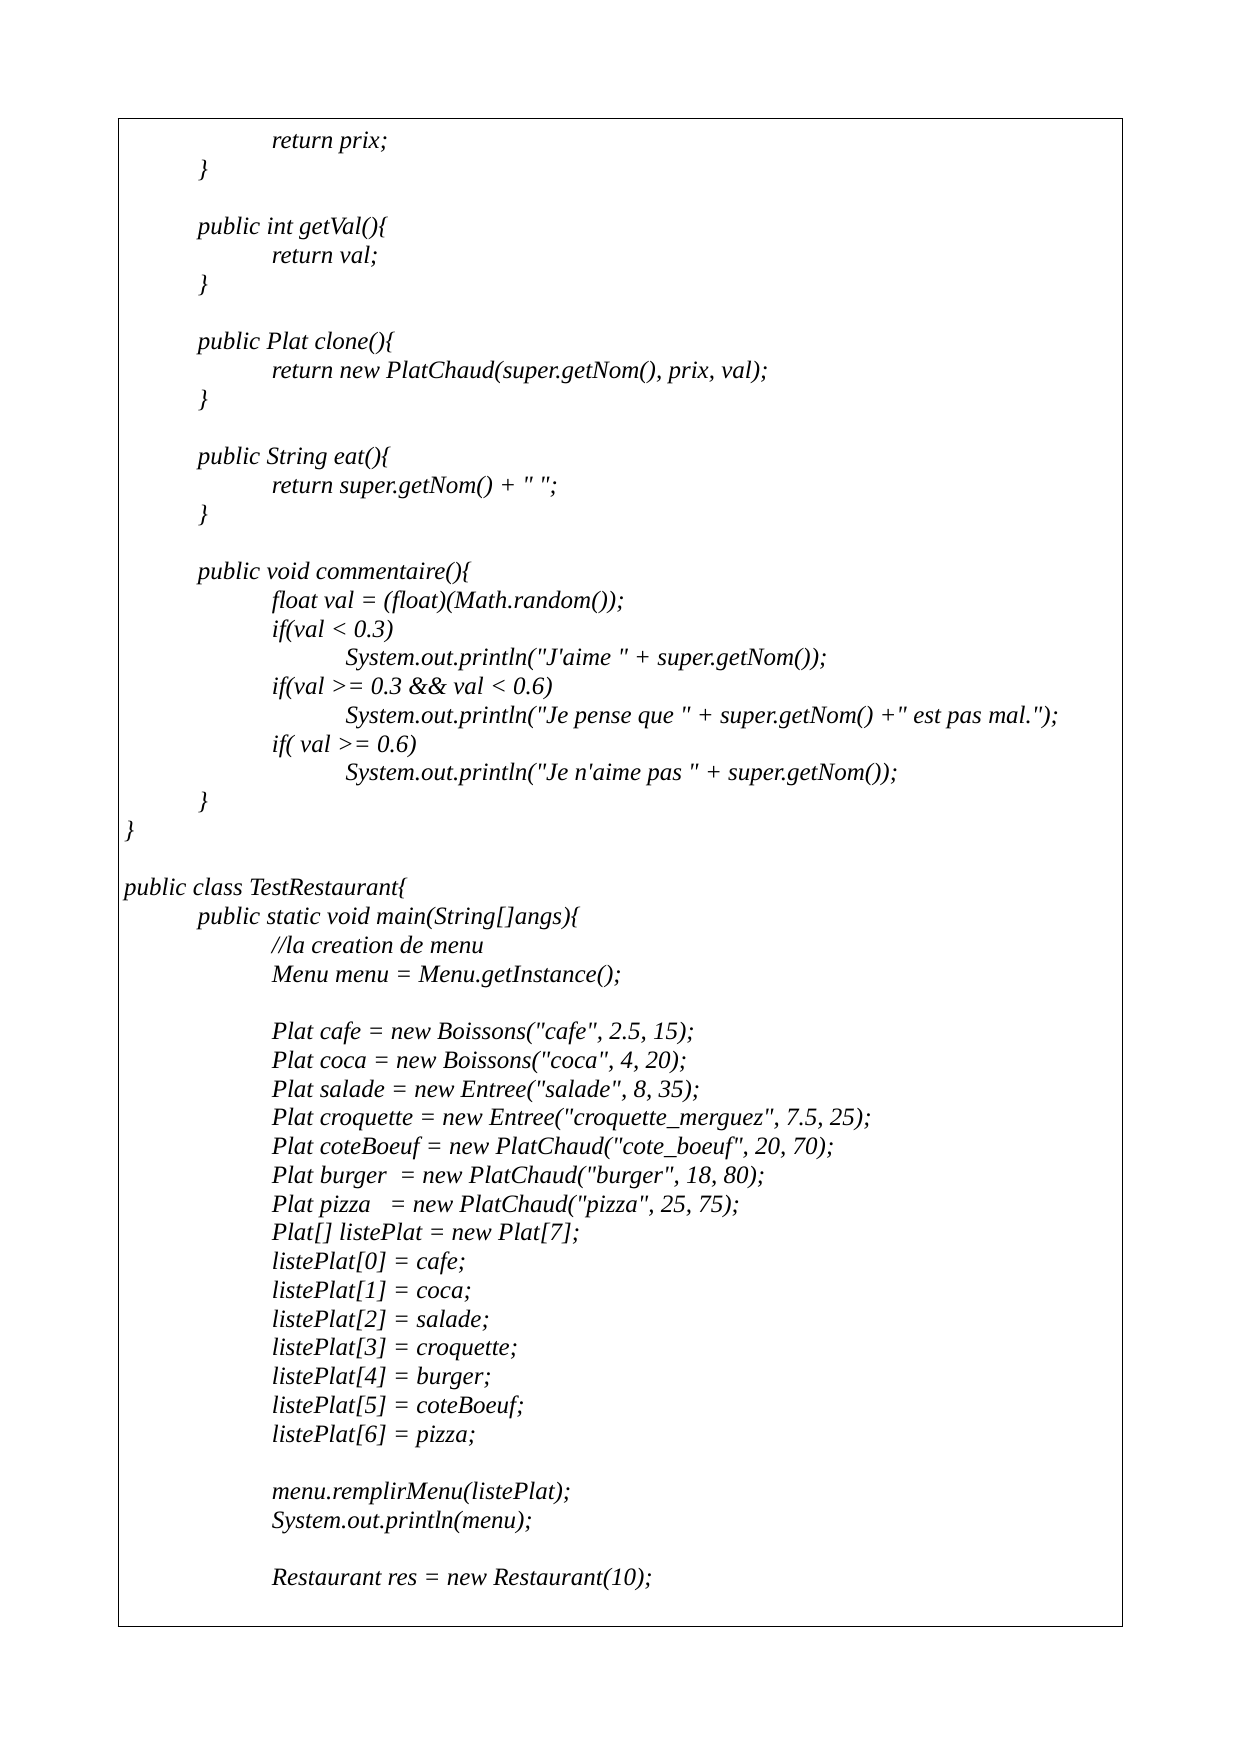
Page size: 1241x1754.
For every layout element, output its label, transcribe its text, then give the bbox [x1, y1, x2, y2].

table_header return prix; } public int getVal(){ return val; } public Plat clone(){ return new PlatChaud(super.getNom(), prix, val); } public String eat(){ return super.getNom() + " "; } public void commentaire(){ float val = (float)(Math.random()); if(val < 0.3) System.out.println("J'aime " + super.getNom()); if(val >= 0.3 && val < 0.6) System.out.println("Je pense que " + super.getNom() +" est pas mal."); if( val >= 0.6) System.out.println("Je n'aime pas " + super.getNom()); } } public class TestRestaurant{ public static void main(String[]angs){ //la creation de menu Menu menu = Menu.getInstance(); Plat cafe = new Boissons("cafe", 2.5, 15); Plat coca = new Boissons("coca", 4, 20); Plat salade = new Entree("salade", 8, 35); Plat croquette = new Entree("croquette_merguez", 7.5, 25); Plat coteBoeuf = new PlatChaud("cote_boeuf", 20, 70); Plat burger = new PlatChaud("burger", 18, 80); Plat pizza = new PlatChaud("pizza", 25, 75); Plat[] listePlat = new Plat[7]; listePlat[0] = cafe; listePlat[1] = coca; listePlat[2] = salade; listePlat[3] = croquette; listePlat[4] = burger; listePlat[5] = coteBoeuf; listePlat[6] = pizza; menu.remplirMenu(listePlat); System.out.println(menu); Restaurant res = new Restaurant(10); [119, 119, 1122, 1626]
